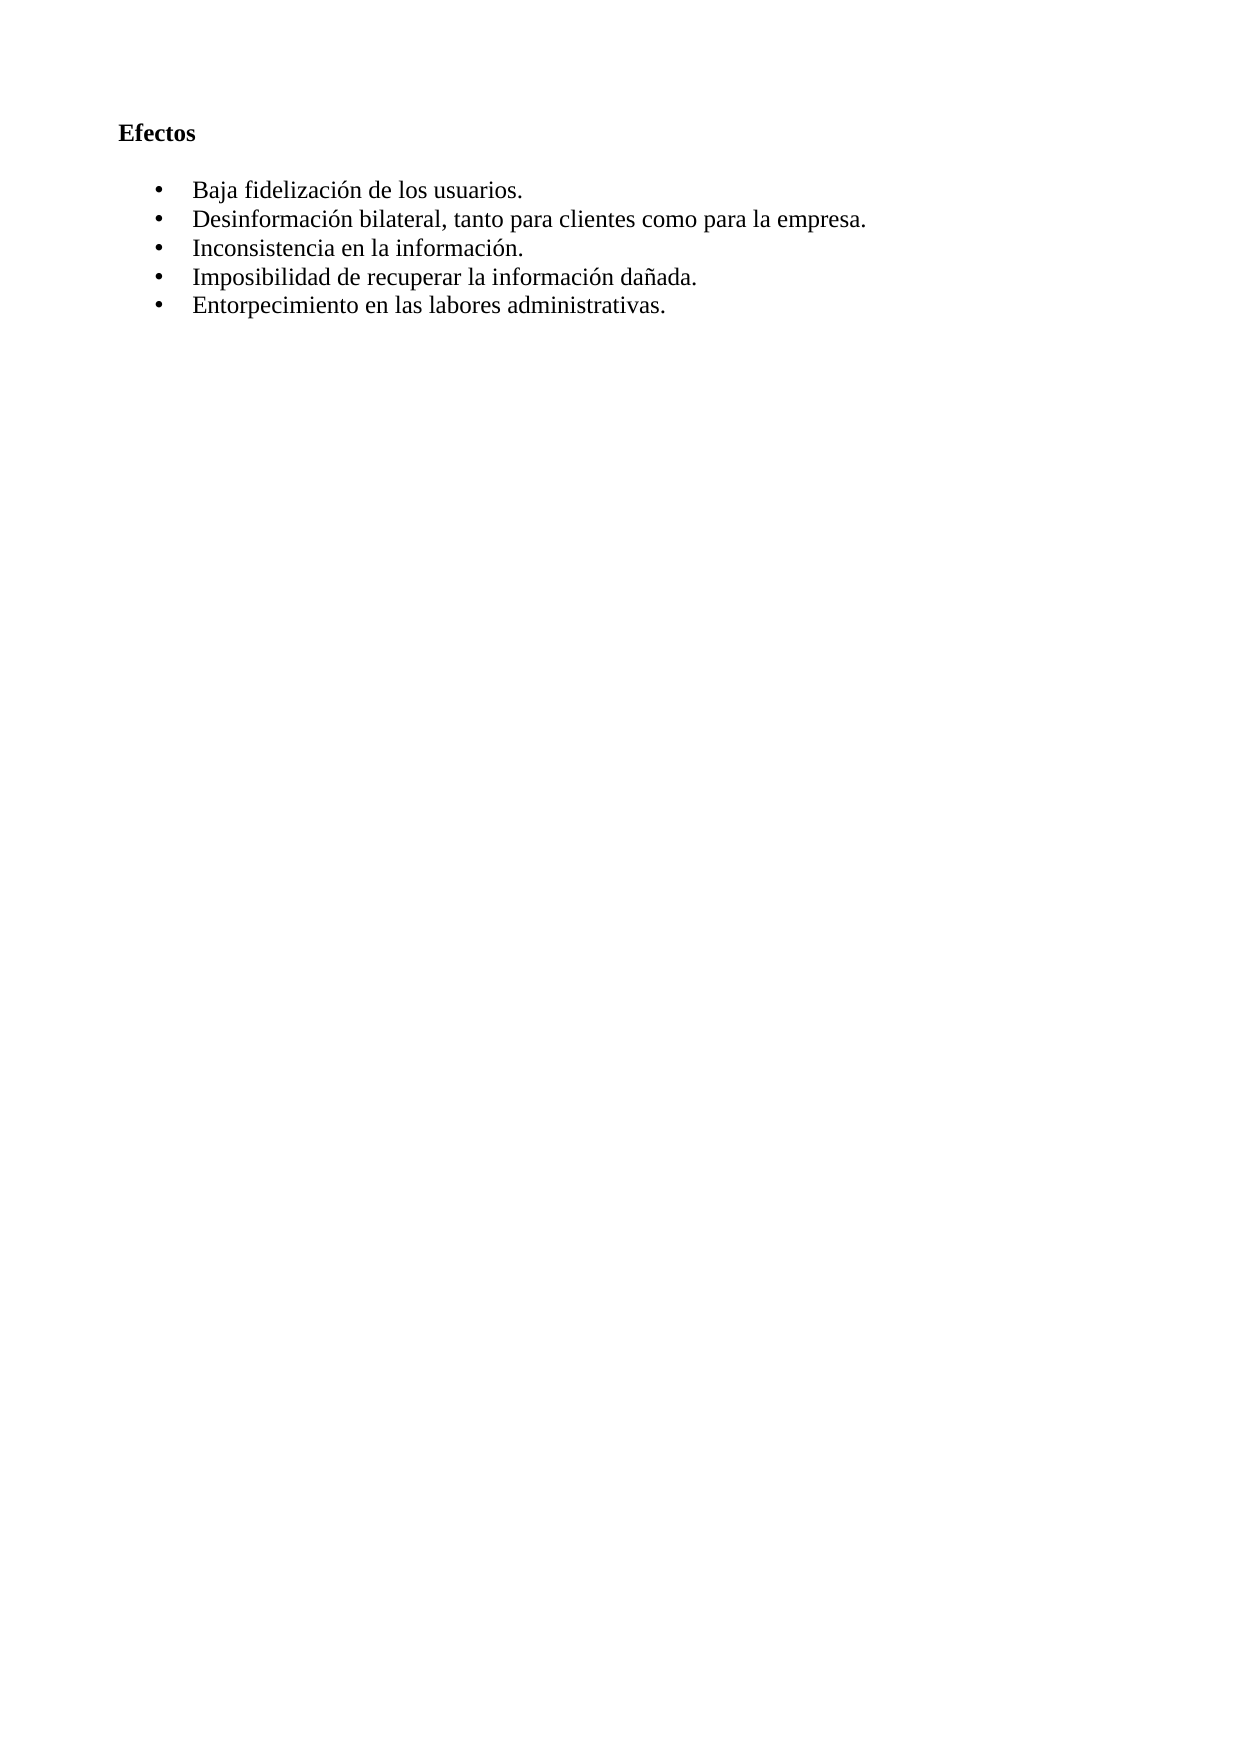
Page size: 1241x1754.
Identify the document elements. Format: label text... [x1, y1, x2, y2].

list Inconsistencia en la información. [154, 233, 1122, 262]
list Baja fidelización de los usuarios. [154, 176, 1122, 204]
list Imposibilidad de recuperar la información dañada. [154, 262, 1122, 291]
list Desinformación bilateral, tanto para clientes como para la empresa. [154, 204, 1122, 233]
text Efectos [118, 118, 1122, 147]
list Entorpecimiento en las labores administrativas. [154, 291, 1122, 319]
